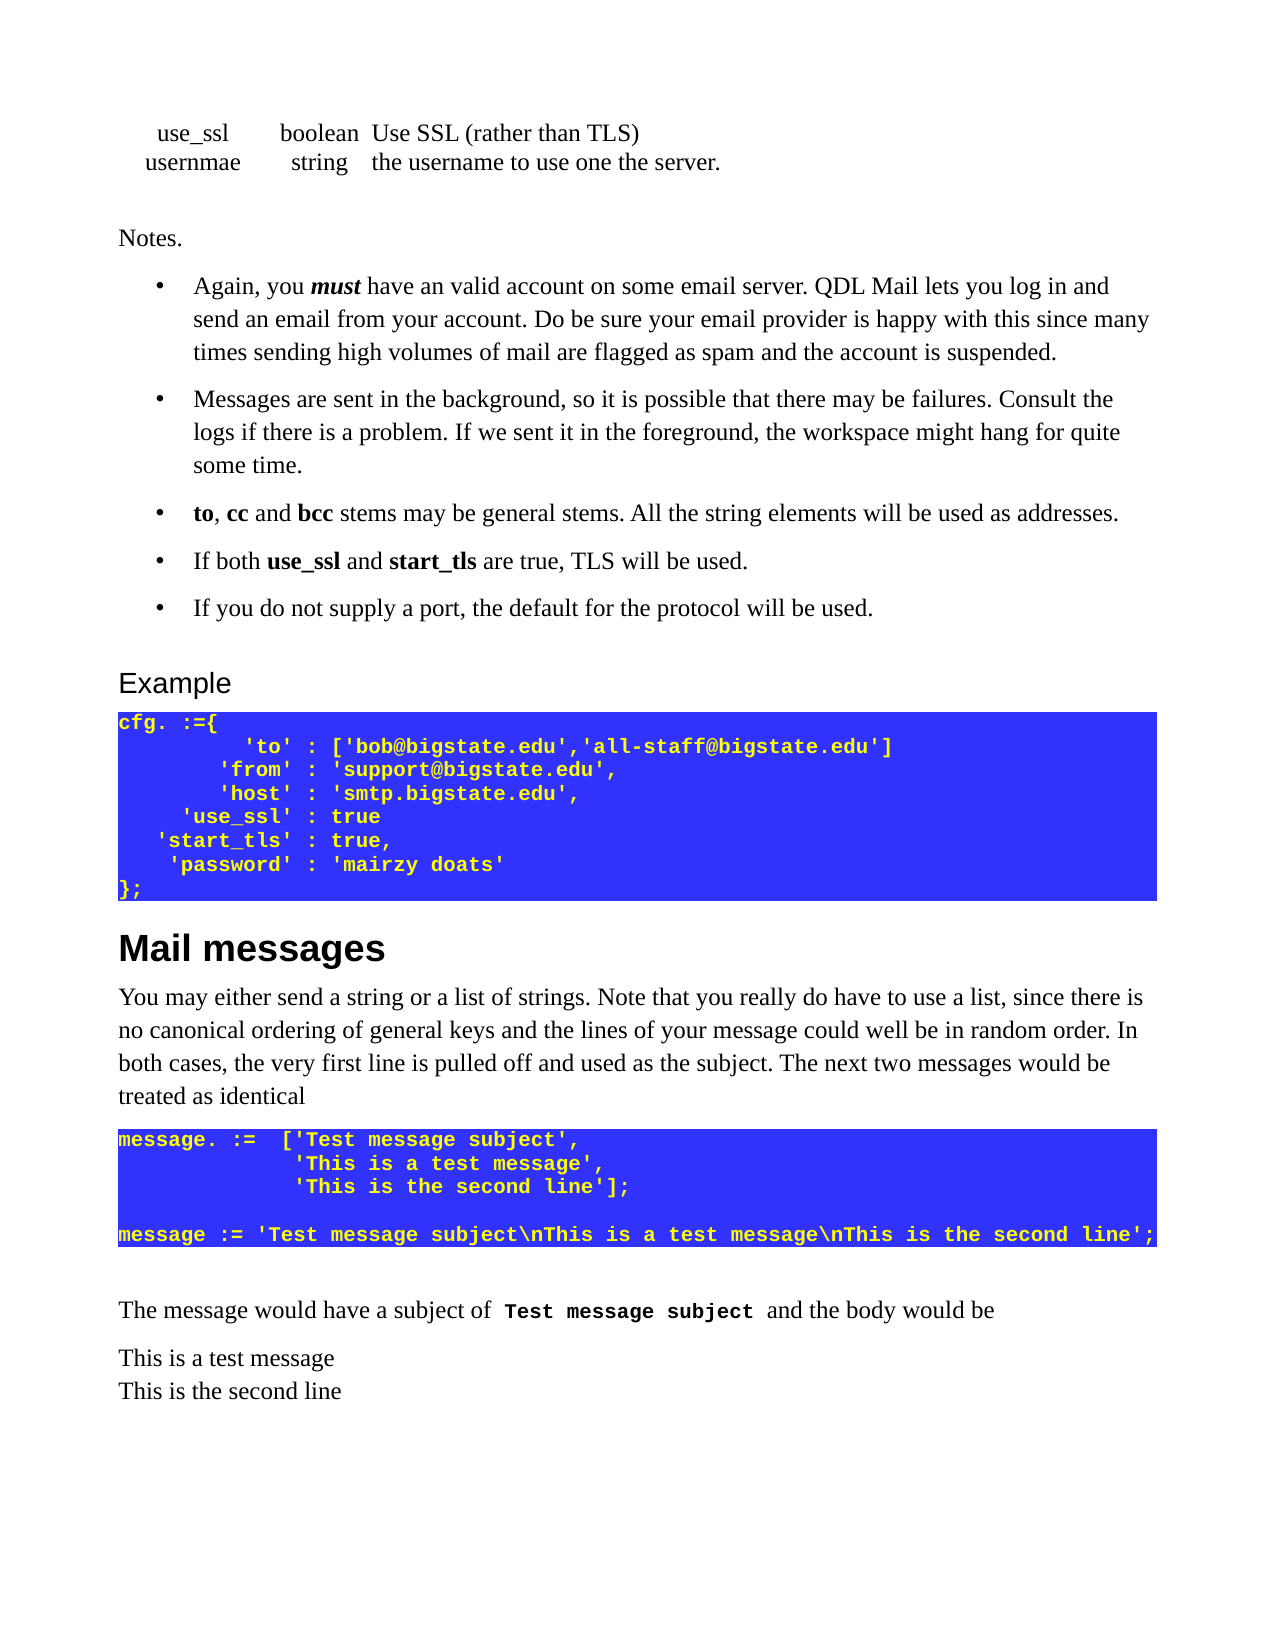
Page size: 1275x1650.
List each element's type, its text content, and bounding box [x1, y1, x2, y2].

text }; [118, 877, 1157, 901]
text 'host' : 'smtp.bigstate.edu', [118, 783, 1157, 807]
text cfg. :={ [118, 712, 1157, 736]
table_cell string [268, 147, 371, 176]
table_cell the username to use one the server. [371, 147, 1157, 176]
subtitle Mail messages [118, 926, 1157, 970]
text 'password' : 'mairzy doats' [118, 854, 1157, 877]
text message. := ['Test message subject', [118, 1129, 1157, 1153]
text You may either send a string or a list of strings. Note that you really do have to use a list, since there is no canonical ordering of general keys and the lines of your message could well be in random order. In both cases, the very first line is pulled off and used as the subject. The next two messages would be treated as identical [118, 982, 1157, 1110]
text 'to' : ['bob@bigstate.edu','all-staff@bigstate.edu'] [118, 736, 1157, 759]
list Again, you must have an valid account on some email server. QDL Mail lets you log in and send an email from your account. Do be sure your email provider is happy with this since many times sending high volumes of mail are flagged as spam and the account is suspended. [156, 271, 1157, 366]
list If both use_ssl and start_tls are true, TLS will be used. [156, 546, 1157, 574]
table_cell Use SSL (rather than TLS) [371, 118, 1157, 147]
text 'start_tls' : true, [118, 830, 1157, 854]
text 'use_ssl' : true [118, 807, 1157, 830]
table_cell boolean [268, 118, 371, 147]
text 'This is the second line']; [118, 1176, 1157, 1200]
list If you do not supply a port, the default for the protocol will be used. [156, 593, 1157, 622]
list Messages are sent in the background, so it is possible that there may be failures. Consult the logs if there is a problem. If we sent it in the foreground, the workspace might hang for quite some time. [156, 384, 1157, 479]
table_cell usernmae [118, 147, 268, 176]
text This is a test message This is the second line [118, 1343, 1157, 1405]
subtitle Example [118, 666, 1157, 699]
text The message would have a subject of Test message subject and the body would be [118, 1295, 1157, 1324]
text message := 'Test message subject\nThis is a test message\nThis is the second line'; [118, 1223, 1157, 1247]
text 'This is a test message', [118, 1153, 1157, 1176]
text 'from' : 'support@bigstate.edu', [118, 759, 1157, 783]
list to, cc and bcc stems may be general stems. All the string elements will be used as addresses. [156, 498, 1157, 527]
text Notes. [118, 223, 1157, 252]
table_cell use_ssl [118, 118, 268, 147]
